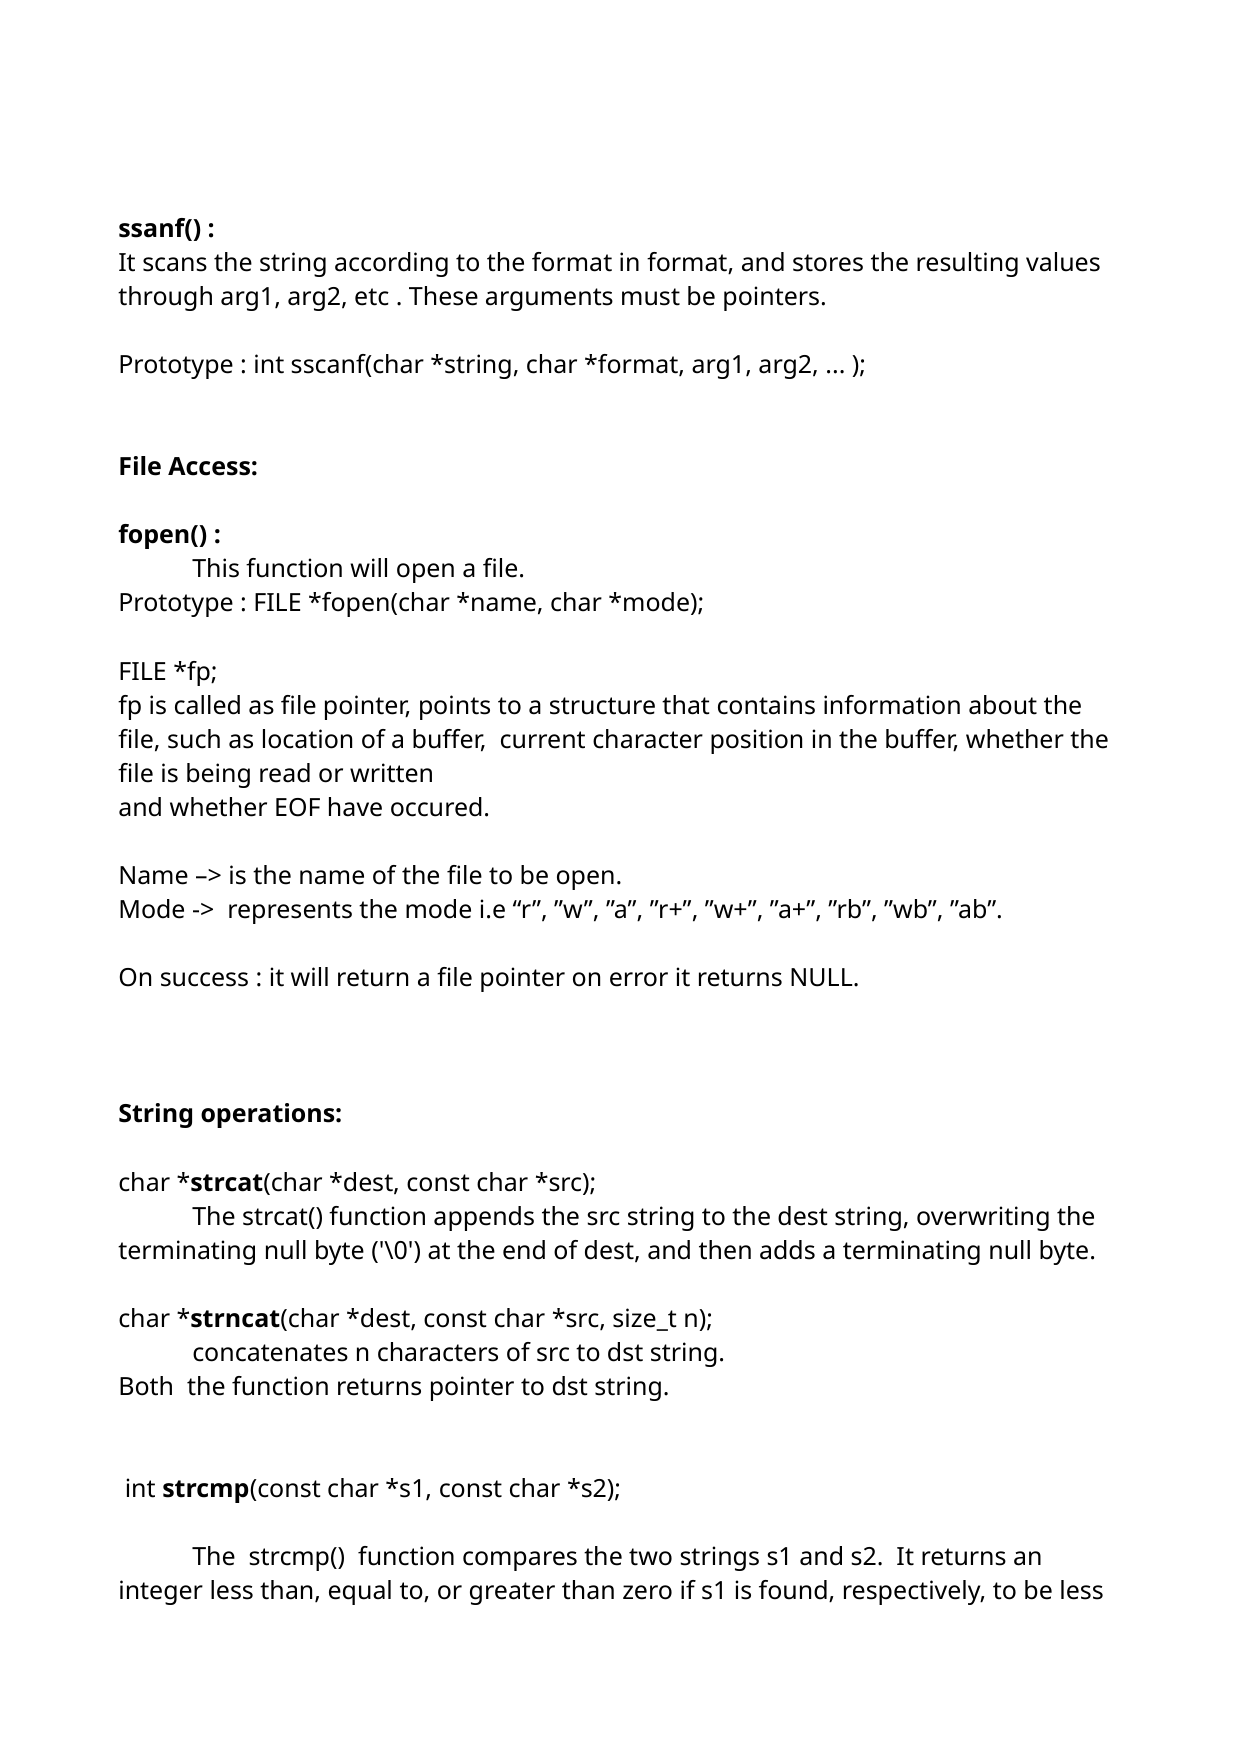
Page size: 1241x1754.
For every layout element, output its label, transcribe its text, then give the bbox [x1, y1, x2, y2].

text It scans the string according to the format in format, and stores the resulting values through arg1, arg2, etc . These arguments must be pointers. [118, 244, 1122, 313]
text String operations: [118, 1096, 1122, 1130]
text concatenates n characters of src to dst string. [118, 1334, 1122, 1368]
text Name –> is the name of the file to be open. [118, 858, 1122, 892]
text The strcat() function appends the src string to the dest string, overwriting the terminating null byte ('\0') at the end of dest, and then adds a terminating null byte. [118, 1198, 1122, 1266]
text int strcmp(const char *s1, const char *s2); [118, 1471, 1122, 1505]
text and whether EOF have occured. [118, 789, 1122, 823]
text fopen() : [118, 517, 1122, 551]
text On success : it will return a file pointer on error it returns NULL. [118, 960, 1122, 994]
text File Access: [118, 449, 1122, 483]
text Both the function returns pointer to dst string. [118, 1368, 1122, 1403]
text This function will open a file. [118, 551, 1122, 585]
text fp is called as file pointer, points to a structure that contains information about the file, such as location of a buffer, current character position in the buffer, whether the file is being read or written [118, 687, 1122, 789]
text FILE *fp; [118, 653, 1122, 687]
text Mode -> represents the mode i.e “r”, ”w”, ”a”, ”r+”, ”w+”, ”a+”, ”rb”, ”wb”, ”ab”. [118, 892, 1122, 926]
text Prototype : FILE *fopen(char *name, char *mode); [118, 585, 1122, 619]
text char *strcat(char *dest, const char *src); [118, 1164, 1122, 1198]
text The strcmp() function compares the two strings s1 and s2. It returns an integer less than, equal to, or greater than zero if s1 is found, respectively, to be less [118, 1539, 1122, 1607]
text ssanf() : [118, 210, 1122, 244]
text char *strncat(char *dest, const char *src, size_t n); [118, 1300, 1122, 1334]
text Prototype : int sscanf(char *string, char *format, arg1, arg2, ... ); [118, 347, 1122, 381]
